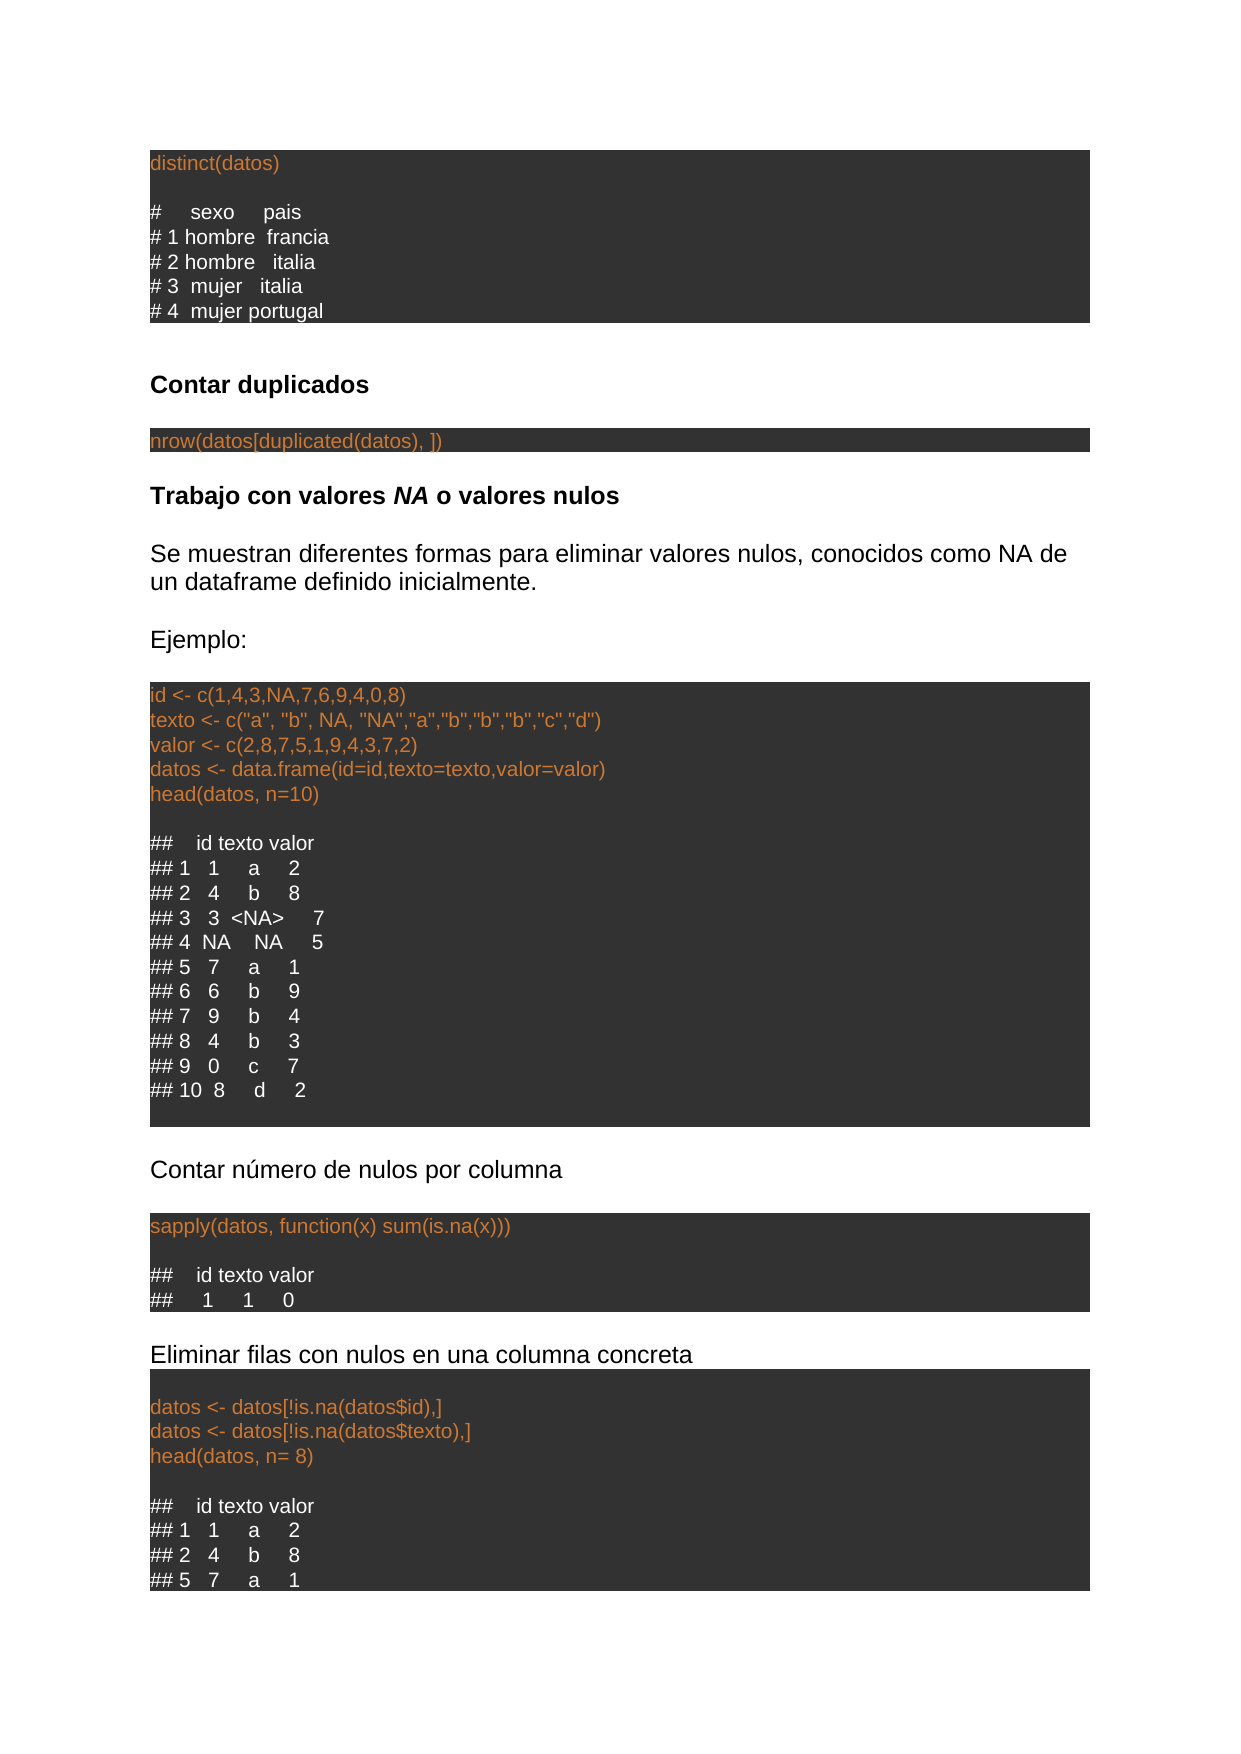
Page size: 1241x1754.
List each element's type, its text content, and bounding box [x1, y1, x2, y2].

text ## 5 7 a 1 [150, 954, 1090, 979]
text datos <- datos[!is.na(datos$id),] [150, 1394, 1090, 1419]
text datos <- data.frame(id=id,texto=texto,valor=valor) [150, 756, 1090, 781]
text ## id texto valor [150, 831, 1090, 855]
text # 4 mujer portugal [150, 298, 1090, 323]
text ## id texto valor [150, 1493, 1090, 1517]
text ## 4 NA NA 5 [150, 929, 1090, 954]
text texto <- c("a", "b", NA, "NA","a","b","b","b","c","d") [150, 707, 1090, 732]
text valor <- c(2,8,7,5,1,9,4,3,7,2) [150, 732, 1090, 756]
text Ejemplo: [150, 625, 1090, 654]
text Contar duplicados [150, 370, 1090, 399]
text ## 2 4 b 8 [150, 1542, 1090, 1567]
text ## 6 6 b 9 [150, 979, 1090, 1003]
text ## 9 0 c 7 [150, 1053, 1090, 1077]
text sapply(datos, function(x) sum(is.na(x))) [150, 1213, 1090, 1238]
text nrow(datos[duplicated(datos), ]) [150, 428, 1090, 452]
text Contar número de nulos por columna [150, 1156, 1090, 1184]
text ## 2 4 b 8 [150, 880, 1090, 904]
text ## id texto valor [150, 1262, 1090, 1287]
text ## 10 8 d 2 [150, 1077, 1090, 1102]
text # sexo pais [150, 199, 1090, 224]
text distinct(datos) [150, 150, 1090, 175]
text # 3 mujer italia [150, 273, 1090, 298]
text ## 3 3 <NA> 7 [150, 904, 1090, 929]
text ## 5 7 a 1 [150, 1567, 1090, 1591]
text Trabajo con valores NA o valores nulos [150, 481, 1090, 510]
text ## 7 9 b 4 [150, 1003, 1090, 1028]
text head(datos, n=10) [150, 781, 1090, 806]
text datos <- datos[!is.na(datos$texto),] [150, 1419, 1090, 1443]
text Se muestran diferentes formas para eliminar valores nulos, conocidos como NA de un dataframe definido inicialmente. [150, 539, 1090, 596]
text Eliminar filas con nulos en una columna concreta [150, 1341, 1090, 1369]
text # 2 hombre italia [150, 249, 1090, 273]
text ## 1 1 a 2 [150, 1517, 1090, 1542]
text # 1 hombre francia [150, 224, 1090, 249]
text head(datos, n= 8) [150, 1443, 1090, 1468]
text ## 1 1 0 [150, 1287, 1090, 1312]
text ## 1 1 a 2 [150, 855, 1090, 880]
text id <- c(1,4,3,NA,7,6,9,4,0,8) [150, 682, 1090, 707]
text ## 8 4 b 3 [150, 1028, 1090, 1053]
